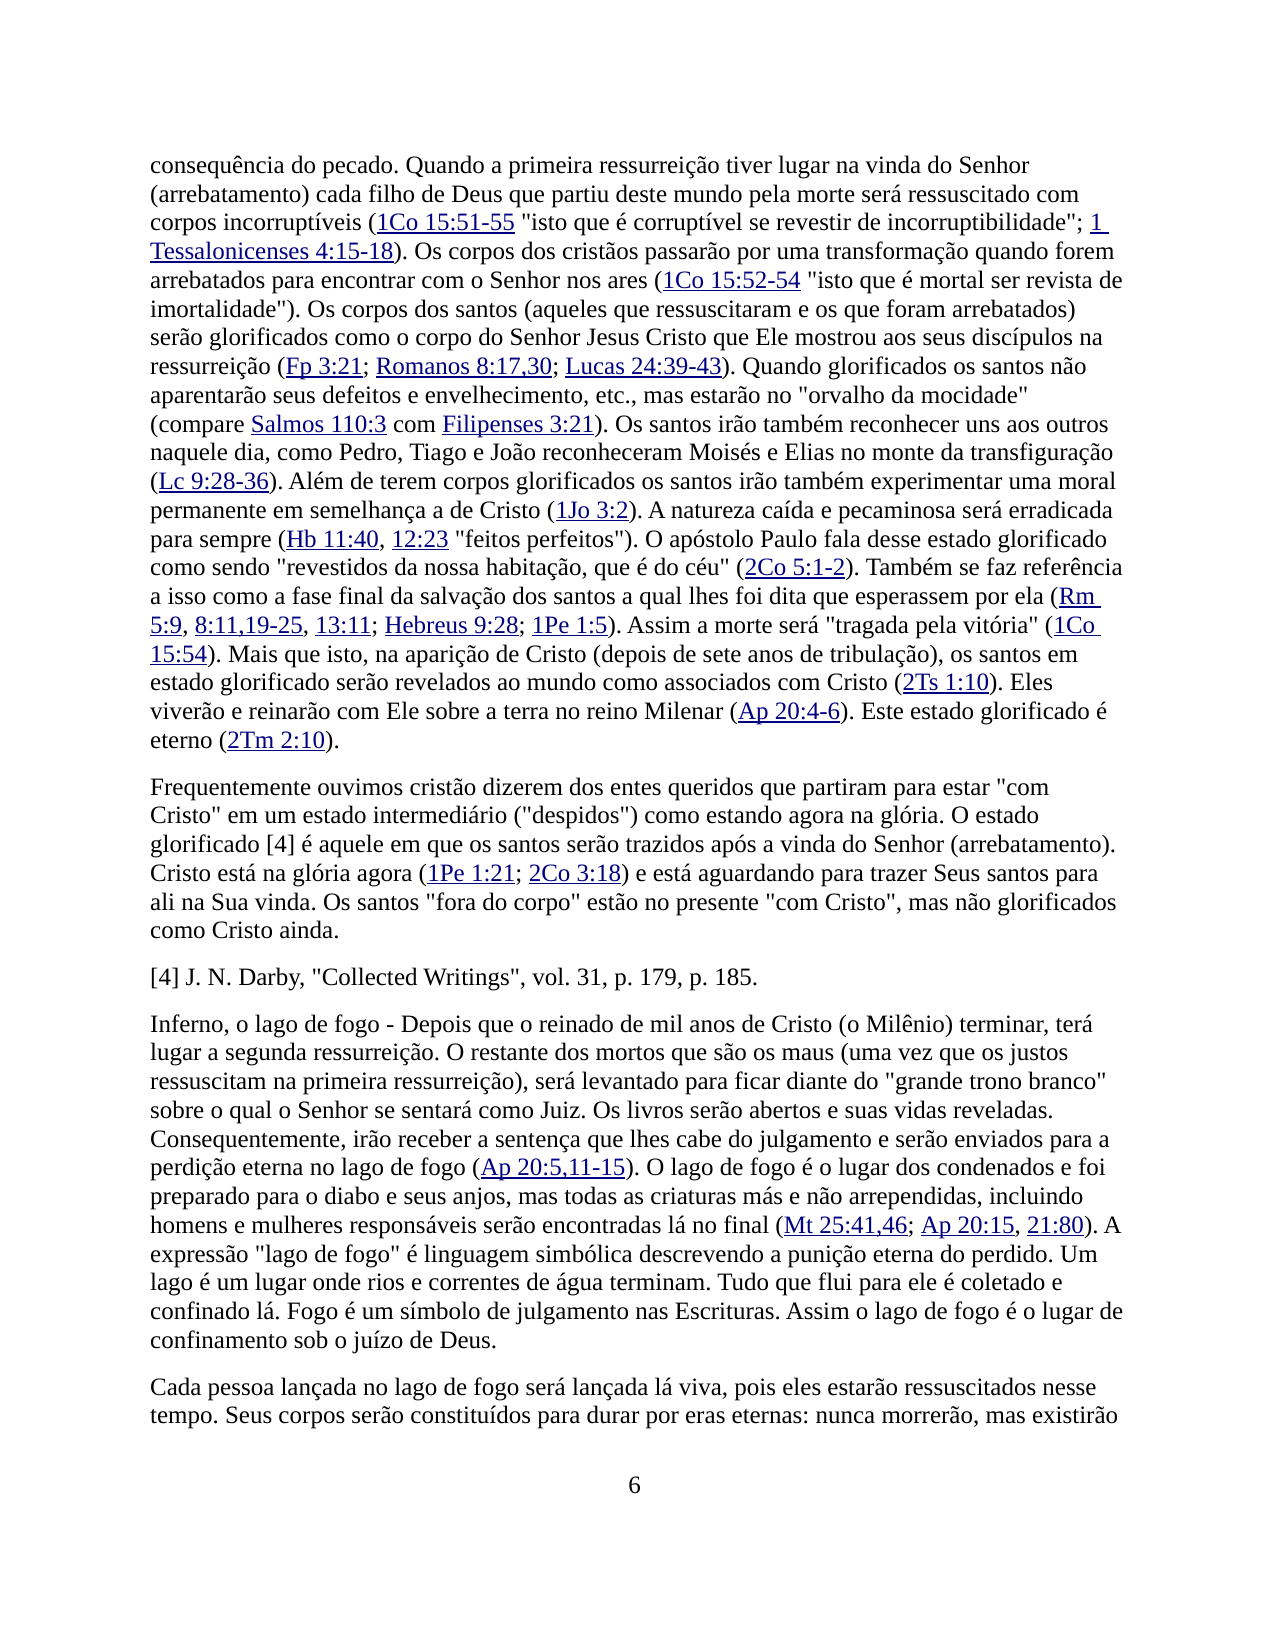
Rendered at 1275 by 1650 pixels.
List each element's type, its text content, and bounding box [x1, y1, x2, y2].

text [4] J. N. Darby, "Collected Writings", vol. 31, p. 179, p. 185. [150, 962, 1125, 991]
text Frequentemente ouvimos cristão dizerem dos entes queridos que partiram para estar "com Cristo" em um estado intermediário ("despidos") como estando agora na glória. O estado glorificado [4] é aquele em que os santos serão trazidos após a vinda do Senhor (arrebatamento). Cristo está na glória agora (1Pe 1:21; 2Co 3:18) e está aguardando para trazer Seus santos para ali na Sua vinda. Os santos "fora do corpo" estão no presente "com Cristo", mas não glorificados como Cristo ainda. [150, 772, 1125, 944]
text Inferno, o lago de fogo - Depois que o reinado de mil anos de Cristo (o Milênio) terminar, terá lugar a segunda ressurreição. O restante dos mortos que são os maus (uma vez que os justos ressuscitam na primeira ressurreição), será levantado para ficar diante do "grande trono branco" sobre o qual o Senhor se sentará como Juiz. Os livros serão abertos e suas vidas reveladas. Consequentemente, irão receber a sentença que lhes cabe do julgamento e serão enviados para a perdição eterna no lago de fogo (Ap 20:5,11-15). O lago de fogo é o lugar dos condenados e foi preparado para o diabo e seus anjos, mas todas as criaturas más e não arrependidas, incluindo homens e mulheres responsáveis serão encontradas lá no final (Mt 25:41,46; Ap 20:15, 21:80). A expressão "lago de fogo" é linguagem simbólica descrevendo a punição eterna do perdido. Um lago é um lugar onde rios e correntes de água terminam. Tudo que flui para ele é coletado e confinado lá. Fogo é um símbolo de julgamento nas Escrituras. Assim o lago de fogo é o lugar de confinamento sob o juízo de Deus. [150, 1009, 1125, 1354]
text consequência do pecado. Quando a primeira ressurreição tiver lugar na vinda do Senhor (arrebatamento) cada filho de Deus que partiu deste mundo pela morte será ressuscitado com corpos incorruptíveis (1Co 15:51-55 "isto que é corruptível se revestir de incorruptibilidade"; 1 Tessalonicenses 4:15-18). Os corpos dos cristãos passarão por uma transformação quando forem arrebatados para encontrar com o Senhor nos ares (1Co 15:52-54 "isto que é mortal ser revista de imortalidade"). Os corpos dos santos (aqueles que ressuscitaram e os que foram arrebatados) serão glorificados como o corpo do Senhor Jesus Cristo que Ele mostrou aos seus discípulos na ressurreição (Fp 3:21; Romanos 8:17,30; Lucas 24:39-43). Quando glorificados os santos não aparentarão seus defeitos e envelhecimento, etc., mas estarão no "orvalho da mocidade" (compare Salmos 110:3 com Filipenses 3:21). Os santos irão também reconhecer uns aos outros naquele dia, como Pedro, Tiago e João reconheceram Moisés e Elias no monte da transfiguração (Lc 9:28-36). Além de terem corpos glorificados os santos irão também experimentar uma moral permanente em semelhança a de Cristo (1Jo 3:2). A natureza caída e pecaminosa será erradicada para sempre (Hb 11:40, 12:23 "feitos perfeitos"). O apóstolo Paulo fala desse estado glorificado como sendo "revestidos da nossa habitação, que é do céu" (2Co 5:1-2). Também se faz referência a isso como a fase final da salvação dos santos a qual lhes foi dita que esperassem por ela (Rm 5:9, 8:11,19-25, 13:11; Hebreus 9:28; 1Pe 1:5). Assim a morte será "tragada pela vitória" (1Co 15:54). Mais que isto, na aparição de Cristo (depois de sete anos de tribulação), os santos em estado glorificado serão revelados ao mundo como associados com Cristo (2Ts 1:10). Eles viverão e reinarão com Ele sobre a terra no reino Milenar (Ap 20:4-6). Este estado glorificado é eterno (2Tm 2:10). [150, 150, 1125, 754]
text Cada pessoa lançada no lago de fogo será lançada lá viva, pois eles estarão ressuscitados nesse tempo. Seus corpos serão constituídos para durar por eras eternas: nunca morrerão, mas existirão [150, 1372, 1125, 1429]
